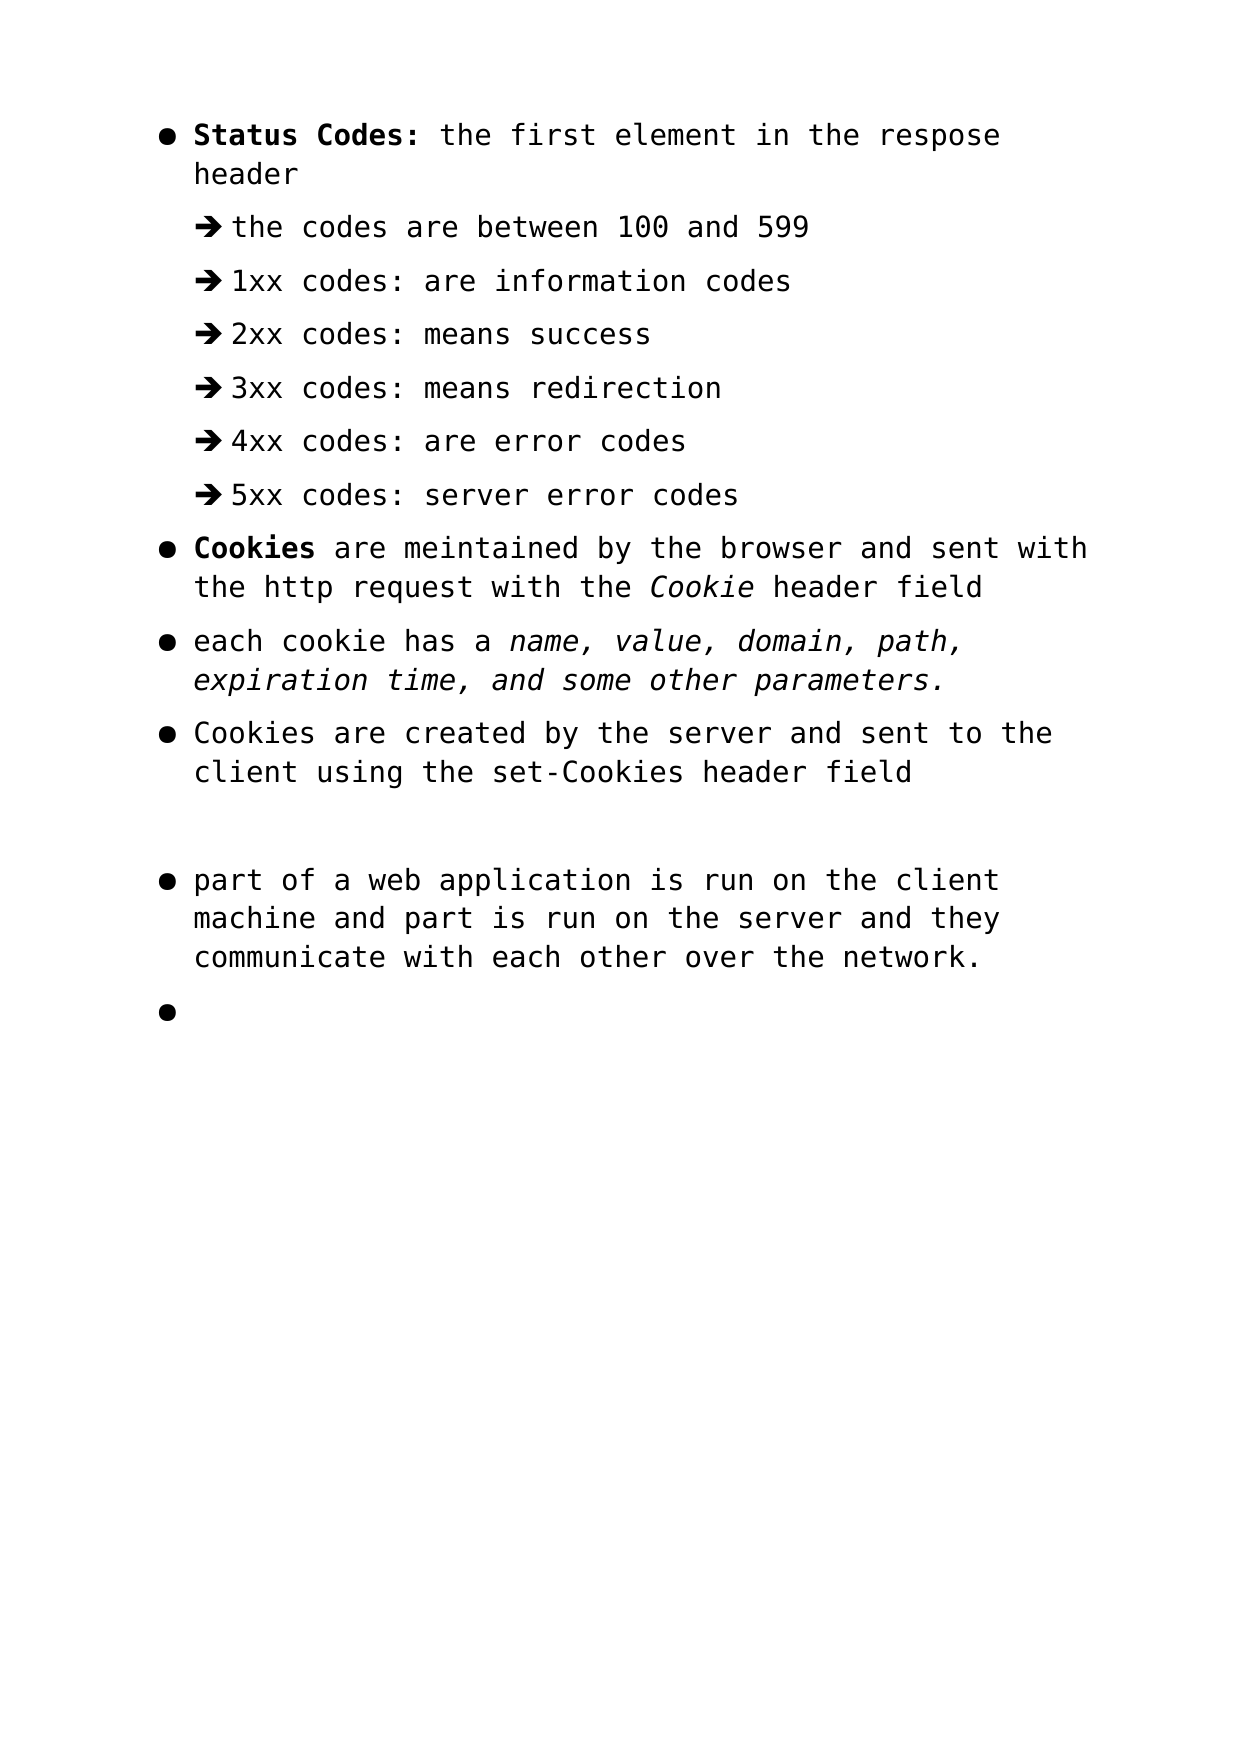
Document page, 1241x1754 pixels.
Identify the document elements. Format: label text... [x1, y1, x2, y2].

list part of a web application is run on the client machine and part is run on the server and they communicate with each other over the network. [156, 863, 1122, 975]
list each cookie has a name, value, domain, path, expiration time, and some other parameters. [156, 624, 1122, 697]
list 3xx codes: means redirection [193, 371, 1122, 405]
list 2xx codes: means success [193, 318, 1122, 352]
list Status Codes: the first element in the respose header [156, 118, 1122, 191]
list 5xx codes: server error codes [193, 478, 1122, 512]
list Cookies are created by the server and sent to the client using the set-Cookies header field [156, 717, 1122, 790]
list 1xx codes: are information codes [193, 264, 1122, 298]
list the codes are between 100 and 599 [193, 211, 1122, 244]
list 4xx codes: are error codes [193, 425, 1122, 459]
list Cookies are meintained by the browser and sent with the http request with the Cookie header field [156, 532, 1122, 605]
